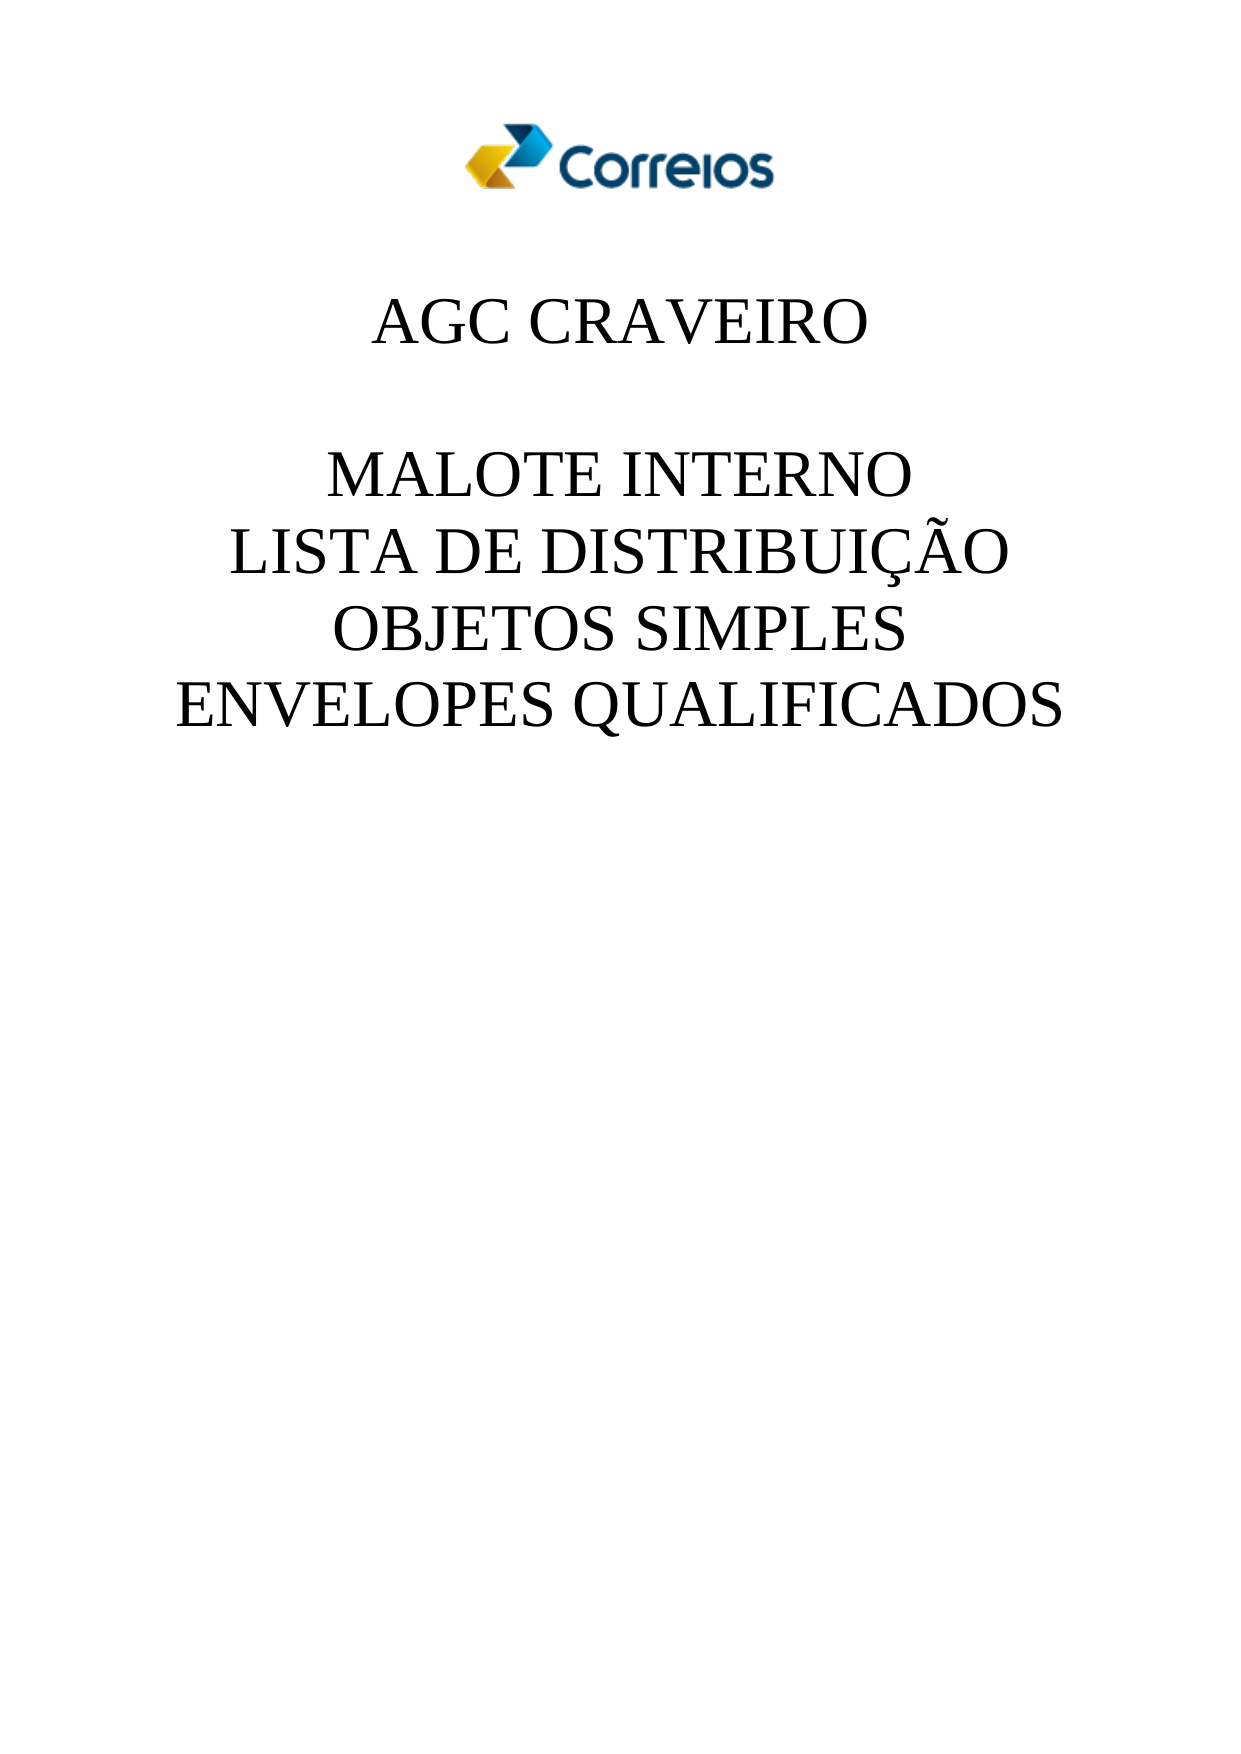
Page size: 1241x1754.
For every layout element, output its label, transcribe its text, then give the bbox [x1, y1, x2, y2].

text AGC CRAVEIRO [118, 281, 1122, 358]
picture [463, 118, 778, 195]
text OBJETOS SIMPLES [118, 588, 1122, 664]
text ENVELOPES QUALIFICADOS [118, 664, 1122, 741]
text MALOTE INTERNO [118, 434, 1122, 511]
text LISTA DE DISTRIBUIÇÃO [118, 511, 1122, 588]
